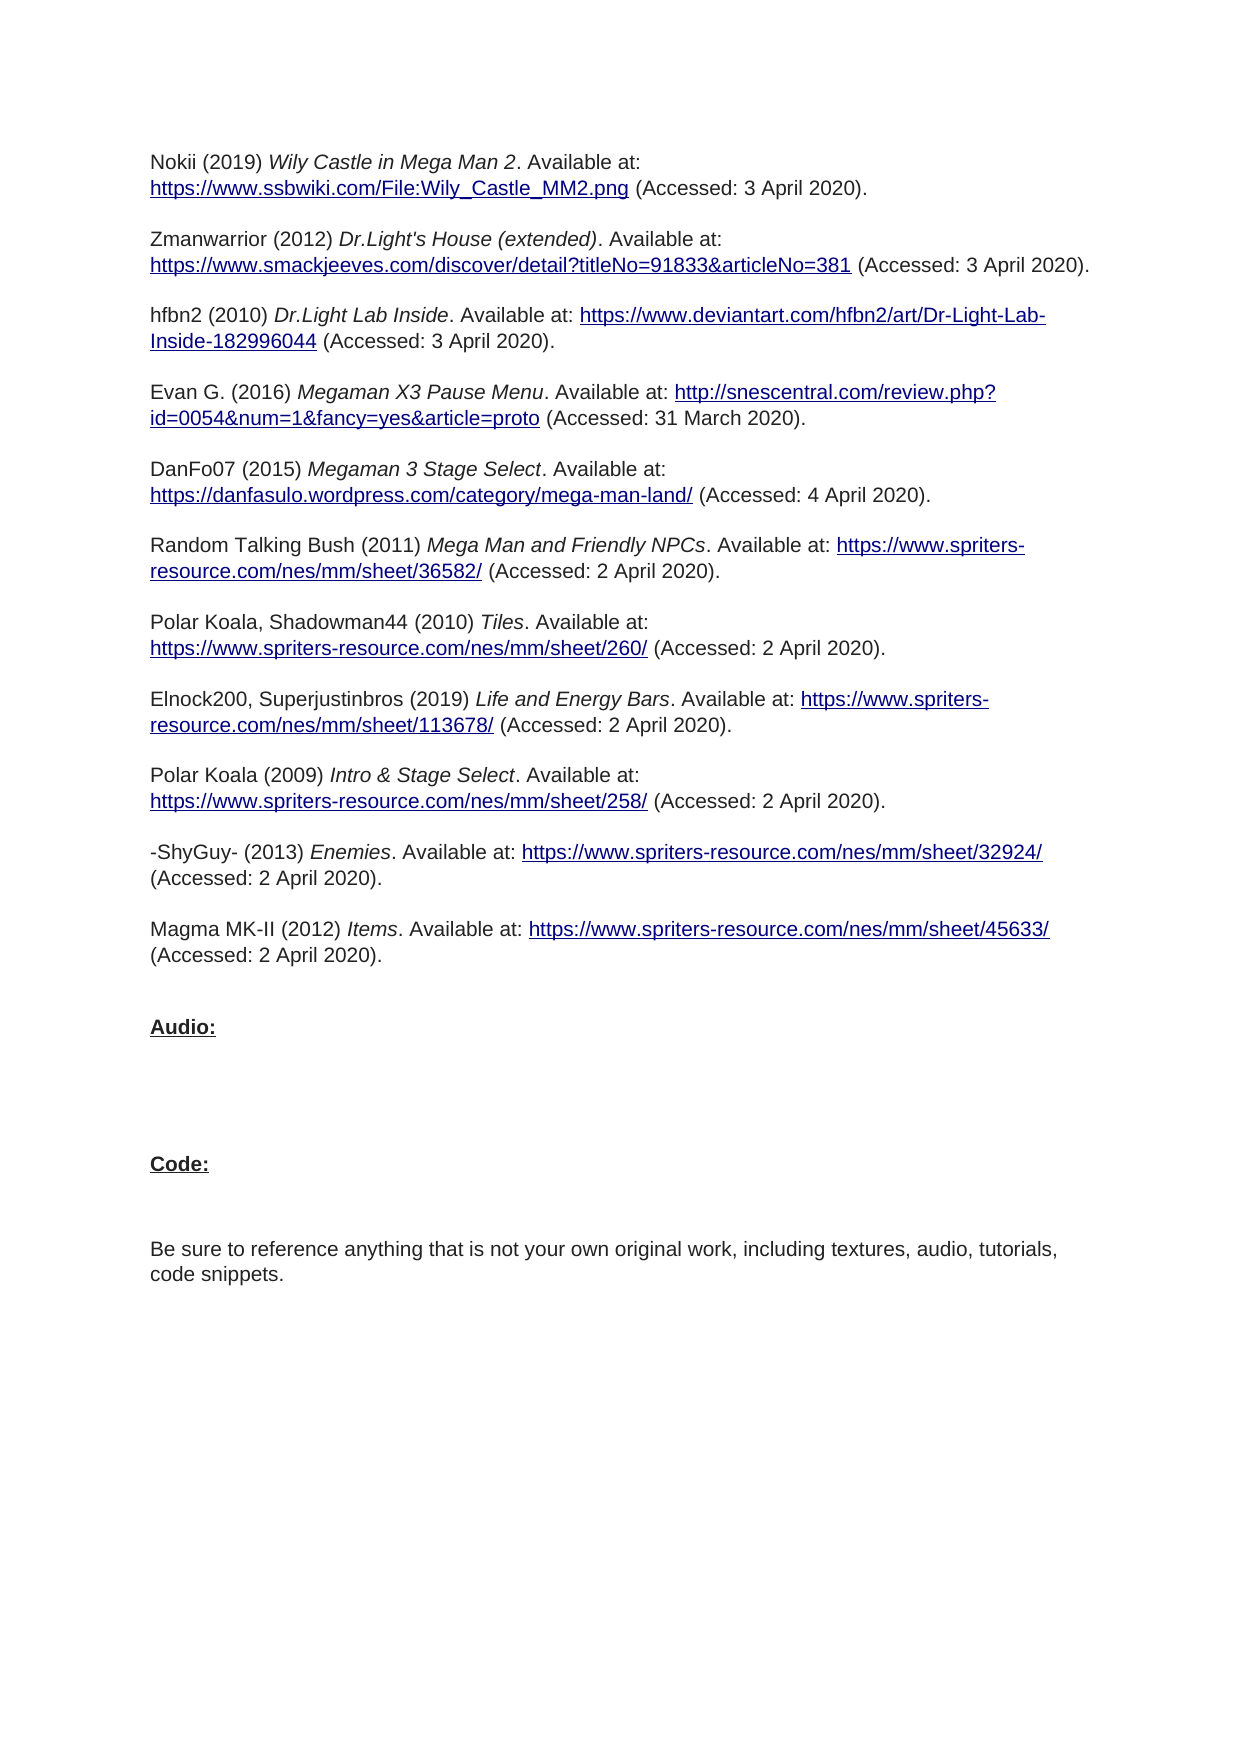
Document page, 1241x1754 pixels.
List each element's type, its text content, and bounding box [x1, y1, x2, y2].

subtitle Elnock200, Superjustinbros (2019) Life and Energy Bars. Available at: https://www.spriters-resource.com/nes/mm/sheet/113678/ (Accessed: 2 April 2020). [150, 687, 1090, 736]
subtitle Zmanwarrior (2012) Dr.Light's House (extended). Available at: https://www.smackjeeves.com/discover/detail?titleNo=91833&articleNo=381 (Accessed: 3 April 2020). [150, 227, 1090, 276]
subtitle Polar Koala, Shadowman44 (2010) Tiles. Available at: https://www.spriters-resource.com/nes/mm/sheet/260/ (Accessed: 2 April 2020). [150, 610, 1090, 660]
subtitle hfbn2 (2010) Dr.Light Lab Inside. Available at: https://www.deviantart.com/hfbn2/art/Dr-Light-Lab-Inside-182996044 (Accessed: 3 April 2020). [150, 303, 1090, 353]
subtitle -ShyGuy- (2013) Enemies. Available at: https://www.spriters-resource.com/nes/mm/sheet/32924/ (Accessed: 2 April 2020). [150, 840, 1090, 890]
subtitle DanFo07 (2015) Megaman 3 Stage Select. Available at: https://danfasulo.wordpress.com/category/mega-man-land/ (Accessed: 4 April 2020). [150, 457, 1090, 506]
text Audio: [150, 1015, 1090, 1039]
subtitle Random Talking Bush (2011) Mega Man and Friendly NPCs. Available at: https://www.spriters-resource.com/nes/mm/sheet/36582/ (Accessed: 2 April 2020). [150, 533, 1090, 583]
text Code: [150, 1151, 1090, 1175]
subtitle Evan G. (2016) Megaman X3 Pause Menu. Available at: http://snescentral.com/review.php?id=0054&num=1&fancy=yes&article=proto (Accessed: 31 March 2020). [150, 380, 1090, 430]
subtitle Polar Koala (2009) Intro & Stage Select. Available at: https://www.spriters-resource.com/nes/mm/sheet/258/ (Accessed: 2 April 2020). [150, 763, 1090, 813]
subtitle Nokii (2019) Wily Castle in Mega Man 2. Available at: https://www.ssbwiki.com/File:Wily_Castle_MM2.png (Accessed: 3 April 2020). [150, 150, 1090, 200]
subtitle Magma MK-II (2012) Items. Available at: https://www.spriters-resource.com/nes/mm/sheet/45633/ (Accessed: 2 April 2020). [150, 917, 1090, 966]
text Be sure to reference anything that is not your own original work, including textures, audio, tutorials, code snippets. [150, 1236, 1090, 1286]
